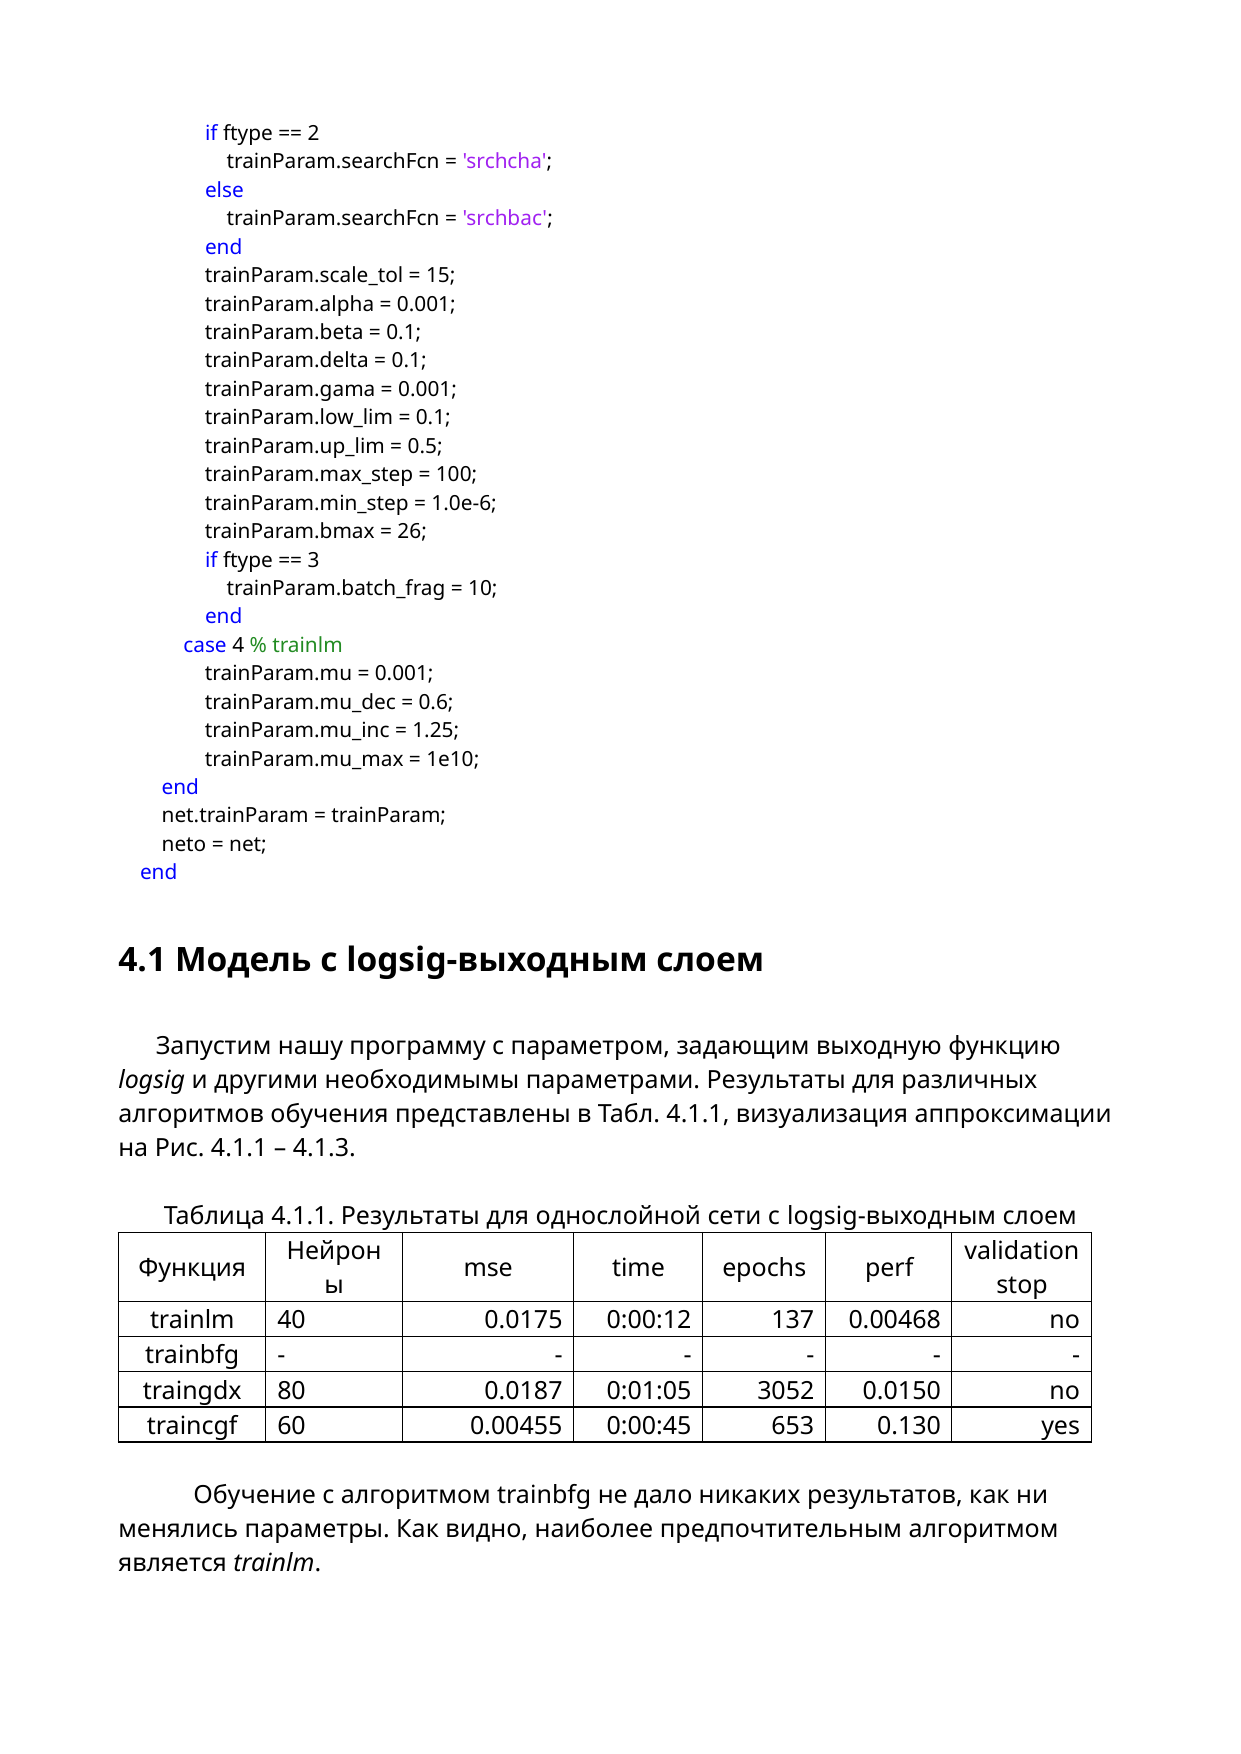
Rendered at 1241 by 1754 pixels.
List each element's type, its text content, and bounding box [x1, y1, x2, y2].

text Таблица 4.1.1. Результаты для однослойной сети с logsig-выходным слоем [118, 1198, 1122, 1232]
text end [118, 857, 1122, 886]
text trainParam.searchFcn = 'srchcha'; [118, 147, 1122, 175]
text trainParam.min_step = 1.0e-6; [118, 488, 1122, 516]
text else [118, 175, 1122, 203]
text if ftype == 3 [118, 545, 1122, 573]
subtitle 4.1 Модель с logsig-выходным слоем [118, 935, 1122, 981]
table_cell traingdx [119, 1372, 265, 1406]
text Обучение с алгоритмом trainbfg не дало никаких результатов, как ни менялись параметры. Как видно, наиболее предпочтительным алгоритмом является trainlm. [118, 1477, 1122, 1579]
text trainParam.gama = 0.001; [118, 374, 1122, 402]
text trainParam.beta = 0.1; [118, 317, 1122, 346]
text if ftype == 2 [118, 118, 1122, 147]
text neto = net; [118, 829, 1122, 857]
text end [118, 602, 1122, 630]
table_cell 0.130 [826, 1408, 951, 1441]
text trainParam.delta = 0.1; [118, 346, 1122, 374]
table_header time [574, 1233, 702, 1301]
text trainParam.mu = 0.001; [118, 658, 1122, 687]
table_cell traincgf [119, 1408, 265, 1441]
text trainParam.mu_max = 1e10; [118, 744, 1122, 772]
table_cell 0:00:45 [574, 1408, 702, 1441]
table_cell 0:00:12 [574, 1302, 702, 1336]
text end [118, 232, 1122, 260]
table_header Нейроны [266, 1233, 402, 1301]
table_cell 0.00455 [403, 1408, 573, 1441]
text end [118, 772, 1122, 801]
text trainParam.batch_frag = 10; [118, 573, 1122, 602]
table_cell trainbfg [119, 1337, 265, 1371]
text trainParam.searchFcn = 'srchbac'; [118, 203, 1122, 232]
table_cell - [703, 1337, 825, 1371]
table_header validation stop [952, 1233, 1091, 1301]
table_cell - [403, 1337, 573, 1371]
table_header perf [826, 1233, 951, 1301]
table_cell no [952, 1302, 1091, 1336]
table_cell - [952, 1337, 1091, 1371]
table_cell yes [952, 1408, 1091, 1441]
text case 4 % trainlm [118, 630, 1122, 658]
table_cell - [266, 1337, 402, 1371]
text trainParam.low_lim = 0.1; [118, 402, 1122, 431]
text trainParam.scale_tol = 15; [118, 260, 1122, 289]
table_header mse [403, 1233, 573, 1301]
table_cell - [826, 1337, 951, 1371]
table_cell 0.00468 [826, 1302, 951, 1336]
table_cell trainlm [119, 1302, 265, 1336]
table_header epochs [703, 1233, 825, 1301]
table_cell - [574, 1337, 702, 1371]
text trainParam.max_step = 100; [118, 459, 1122, 488]
table_cell 653 [703, 1408, 825, 1441]
table_header Функция [119, 1233, 265, 1301]
table_cell 40 [266, 1302, 402, 1336]
text trainParam.bmax = 26; [118, 516, 1122, 545]
text trainParam.alpha = 0.001; [118, 289, 1122, 317]
text trainParam.mu_inc = 1.25; [118, 715, 1122, 744]
table_cell 80 [266, 1372, 402, 1406]
table_cell 0.0187 [403, 1372, 573, 1406]
table_cell 0:01:05 [574, 1372, 702, 1406]
text Запустим нашу программу с параметром, задающим выходную функцию logsig и другими необходимымы параметрами. Результаты для различных алгоритмов обучения представлены в Табл. 4.1.1, визуализация аппроксимации на Рис. 4.1.1 – 4.1.3. [118, 1027, 1122, 1164]
table_cell 0.0175 [403, 1302, 573, 1336]
text trainParam.up_lim = 0.5; [118, 431, 1122, 459]
text net.trainParam = trainParam; [118, 801, 1122, 829]
text trainParam.mu_dec = 0.6; [118, 687, 1122, 715]
table_cell 137 [703, 1302, 825, 1336]
table_cell no [952, 1372, 1091, 1406]
table_cell 3052 [703, 1372, 825, 1406]
table_cell 0.0150 [826, 1372, 951, 1406]
table_cell 60 [266, 1408, 402, 1441]
